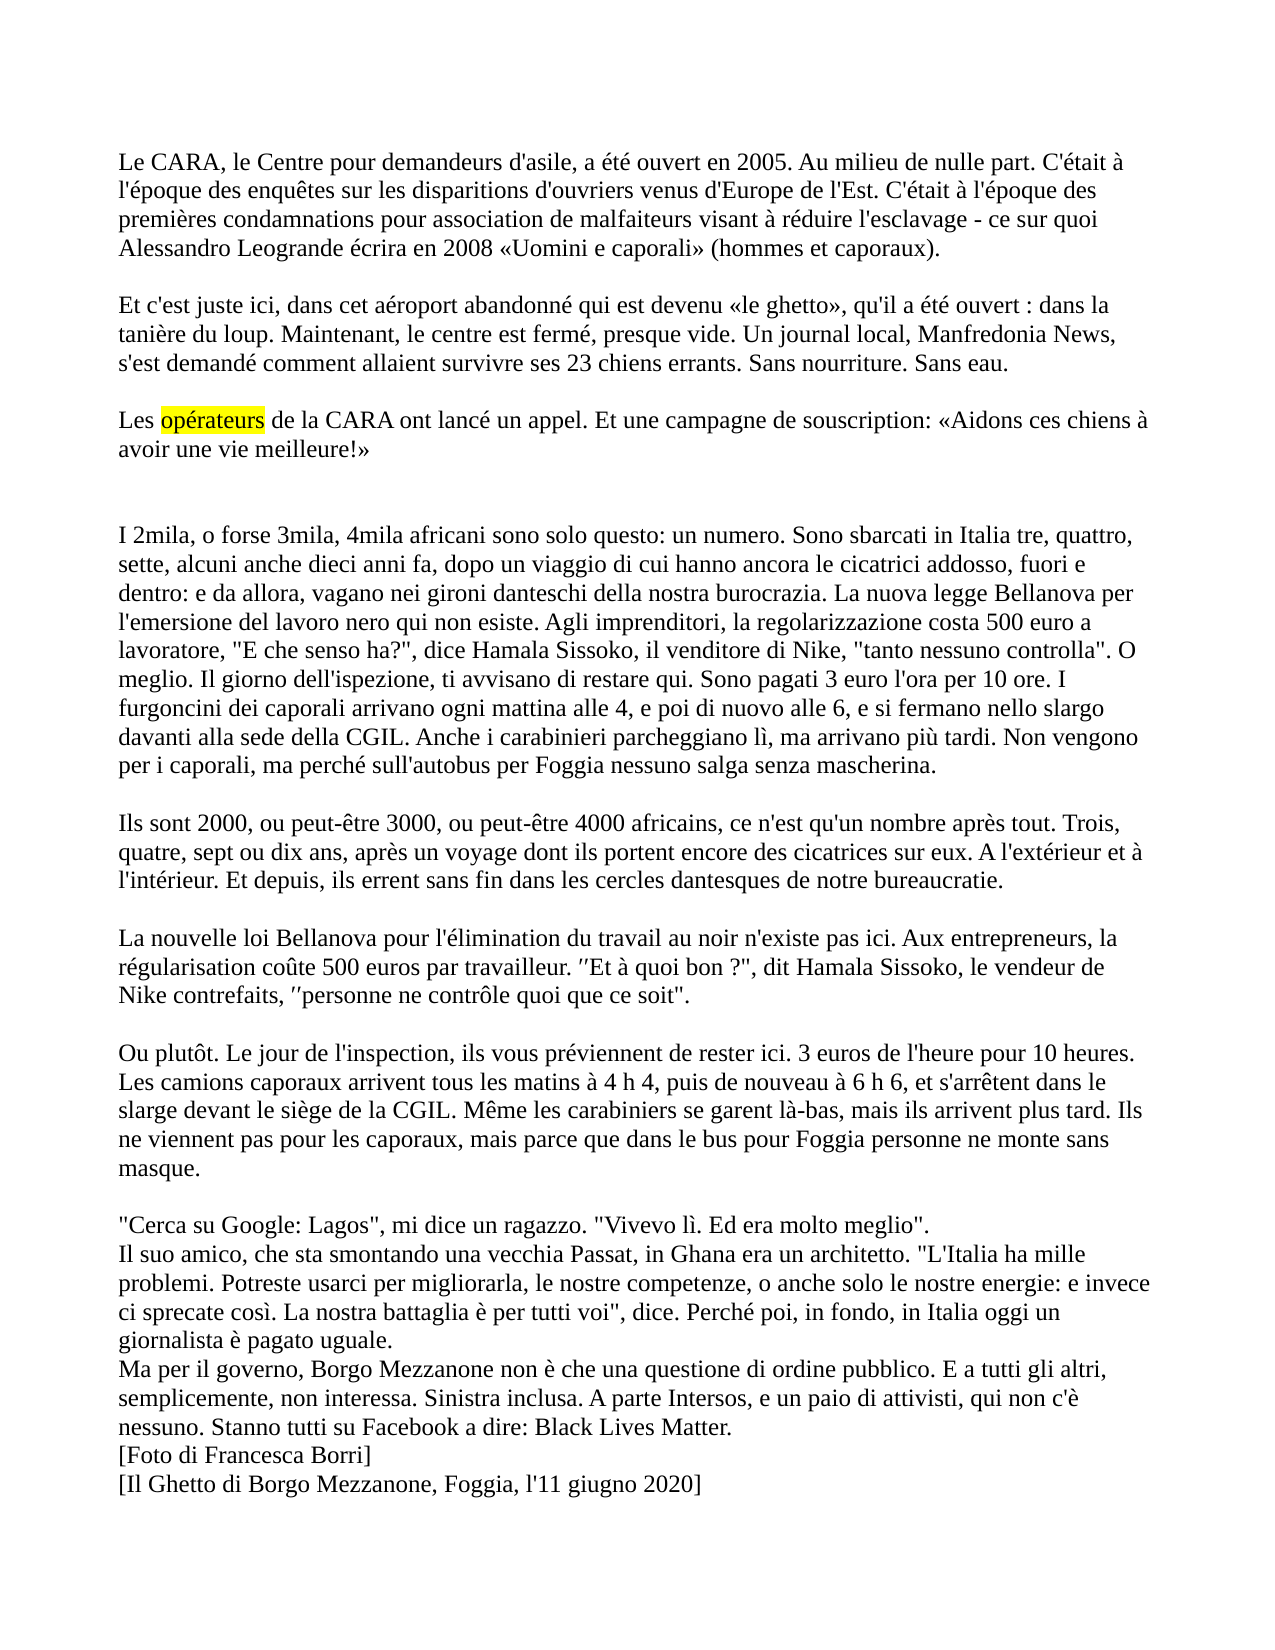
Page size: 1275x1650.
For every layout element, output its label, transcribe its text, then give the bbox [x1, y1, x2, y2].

text I 2mila, o forse 3mila, 4mila africani sono solo questo: un numero. Sono sbarcati in Italia tre, quattro, sette, alcuni anche dieci anni fa, dopo un viaggio di cui hanno ancora le cicatrici addosso, fuori e dentro: e da allora, vagano nei gironi danteschi della nostra burocrazia. La nuova legge Bellanova per l'emersione del lavoro nero qui non esiste. Agli imprenditori, la regolarizzazione costa 500 euro a lavoratore, "E che senso ha?", dice Hamala Sissoko, il venditore di Nike, "tanto nessuno controlla". O meglio. Il giorno dell'ispezione, ti avvisano di restare qui. Sono pagati 3 euro l'ora per 10 ore. I furgoncini dei caporali arrivano ogni mattina alle 4, e poi di nuovo alle 6, e si fermano nello slargo davanti alla sede della CGIL. Anche i carabinieri parcheggiano lì, ma arrivano più tardi. Non vengono per i caporali, ma perché sull'autobus per Foggia nessuno salga senza mascherina. [118, 521, 1157, 779]
text Il suo amico, che sta smontando una vecchia Passat, in Ghana era un architetto. "L'Italia ha mille problemi. Potreste usarci per migliorarla, le nostre competenze, o anche solo le nostre energie: e invece ci sprecate così. La nostra battaglia è per tutti voi", dice. Perché poi, in fondo, in Italia oggi un giornalista è pagato uguale. [118, 1239, 1157, 1354]
text "Cerca su Google: Lagos", mi dice un ragazzo. "Vivevo lì. Ed era molto meglio". [118, 1211, 1157, 1239]
text [Foto di Francesca Borri] [118, 1441, 1157, 1469]
text Le CARA, le Centre pour demandeurs d'asile, a été ouvert en 2005. Au milieu de nulle part. C'était à l'époque des enquêtes sur les disparitions d'ouvriers venus d'Europe de l'Est. C'était à l'époque des premières condamnations pour association de malfaiteurs visant à réduire l'esclavage - ce sur quoi Alessandro Leogrande écrira en 2008 «Uomini e caporali» (hommes et caporaux). [118, 147, 1157, 262]
text [Il Ghetto di Borgo Mezzanone, Foggia, l'11 giugno 2020] [118, 1469, 1157, 1498]
text Ou plutôt. Le jour de l'inspection, ils vous préviennent de rester ici. 3 euros de l'heure pour 10 heures. Les camions caporaux arrivent tous les matins à 4 h 4, puis de nouveau à 6 h 6, et s'arrêtent dans le slarge devant le siège de la CGIL. Même les carabiniers se garent là-bas, mais ils arrivent plus tard. Ils ne viennent pas pour les caporaux, mais parce que dans le bus pour Foggia personne ne monte sans masque. [118, 1038, 1157, 1182]
text Et c'est juste ici, dans cet aéroport abandonné qui est devenu «le ghetto», qu'il a été ouvert : dans la tanière du loup. Maintenant, le centre est fermé, presque vide. Un journal local, Manfredonia News, s'est demandé comment allaient survivre ses 23 chiens errants. Sans nourriture. Sans eau. [118, 291, 1157, 377]
text Ils sont 2000, ou peut-être 3000, ou peut-être 4000 africains, ce n'est qu'un nombre après tout. Trois, quatre, sept ou dix ans, après un voyage dont ils portent encore des cicatrices sur eux. A l'extérieur et à l'intérieur. Et depuis, ils errent sans fin dans les cercles dantesques de notre bureaucratie. [118, 808, 1157, 894]
text La nouvelle loi Bellanova pour l'élimination du travail au noir n'existe pas ici. Aux entrepreneurs, la régularisation coûte 500 euros par travailleur. ′′Et à quoi bon ?", dit Hamala Sissoko, le vendeur de Nike contrefaits, ′′personne ne contrôle quoi que ce soit". [118, 923, 1157, 1009]
text Ma per il governo, Borgo Mezzanone non è che una questione di ordine pubblico. E a tutti gli altri, semplicemente, non interessa. Sinistra inclusa. A parte Intersos, e un paio di attivisti, qui non c'è nessuno. Stanno tutti su Facebook a dire: Black Lives Matter. [118, 1354, 1157, 1441]
text Les opérateurs de la CARA ont lancé un appel. Et une campagne de souscription: «Aidons ces chiens à avoir une vie meilleure!» [118, 406, 1157, 463]
